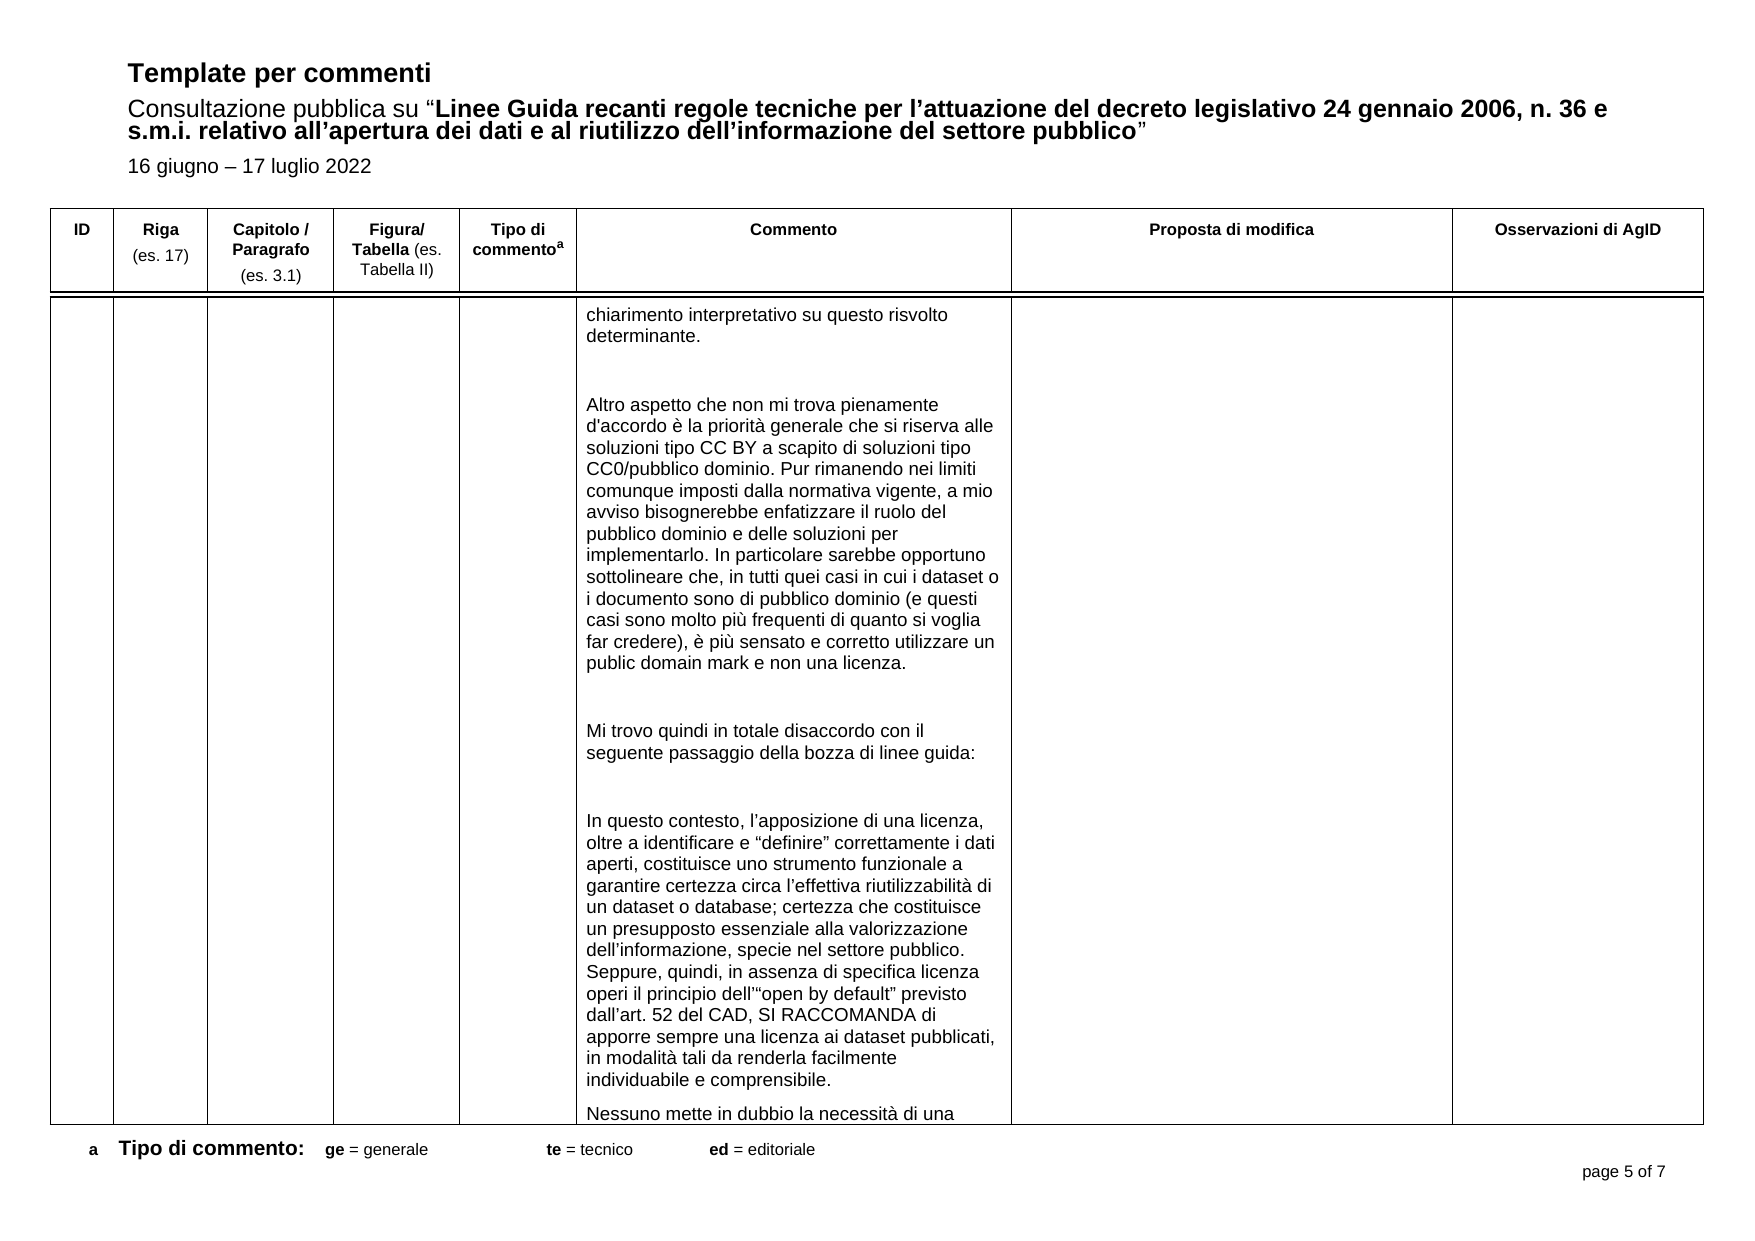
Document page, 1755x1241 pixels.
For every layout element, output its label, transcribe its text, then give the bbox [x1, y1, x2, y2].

table_cell [334, 298, 459, 1124]
table_cell [1453, 298, 1703, 1124]
table_cell [51, 298, 113, 1124]
table_cell chiarimento interpretativo su questo risvolto determinante. Altro aspetto che non mi trova pienamente d'accordo è la priorità generale che si riserva alle soluzioni tipo CC BY a scapito di soluzioni tipo CC0/pubblico dominio. Pur rimanendo nei limiti comunque imposti dalla normativa vigente, a mio avviso bisognerebbe enfatizzare il ruolo del pubblico dominio e delle soluzioni per implementarlo. In particolare sarebbe opportuno sottolineare che, in tutti quei casi in cui i dataset o i documento sono di pubblico dominio (e questi casi sono molto più frequenti di quanto si voglia far credere), è più sensato e corretto utilizzare un public domain mark e non una licenza. Mi trovo quindi in totale disaccordo con il seguente passaggio della bozza di linee guida: In questo contesto, l’apposizione di una licenza, oltre a identificare e “definire” correttamente i dati aperti, costituisce uno strumento funzionale a garantire certezza circa l’effettiva riutilizzabilità di un dataset o database; certezza che costituisce un presupposto essenziale alla valorizzazione dell’informazione, specie nel settore pubblico. Seppure, quindi, in assenza di specifica licenza operi il principio dell’“open by default” previsto dall’art. 52 del CAD, SI RACCOMANDA di apporre sempre una licenza ai dataset pubblicati, in modalità tali da renderla facilmente individuabile e comprensibile. Nessuno mette in dubbio la necessità di una [577, 298, 1011, 1124]
table_cell [114, 298, 207, 1124]
table_cell [208, 298, 333, 1124]
table_cell [460, 298, 576, 1124]
table_cell [1012, 298, 1452, 1124]
